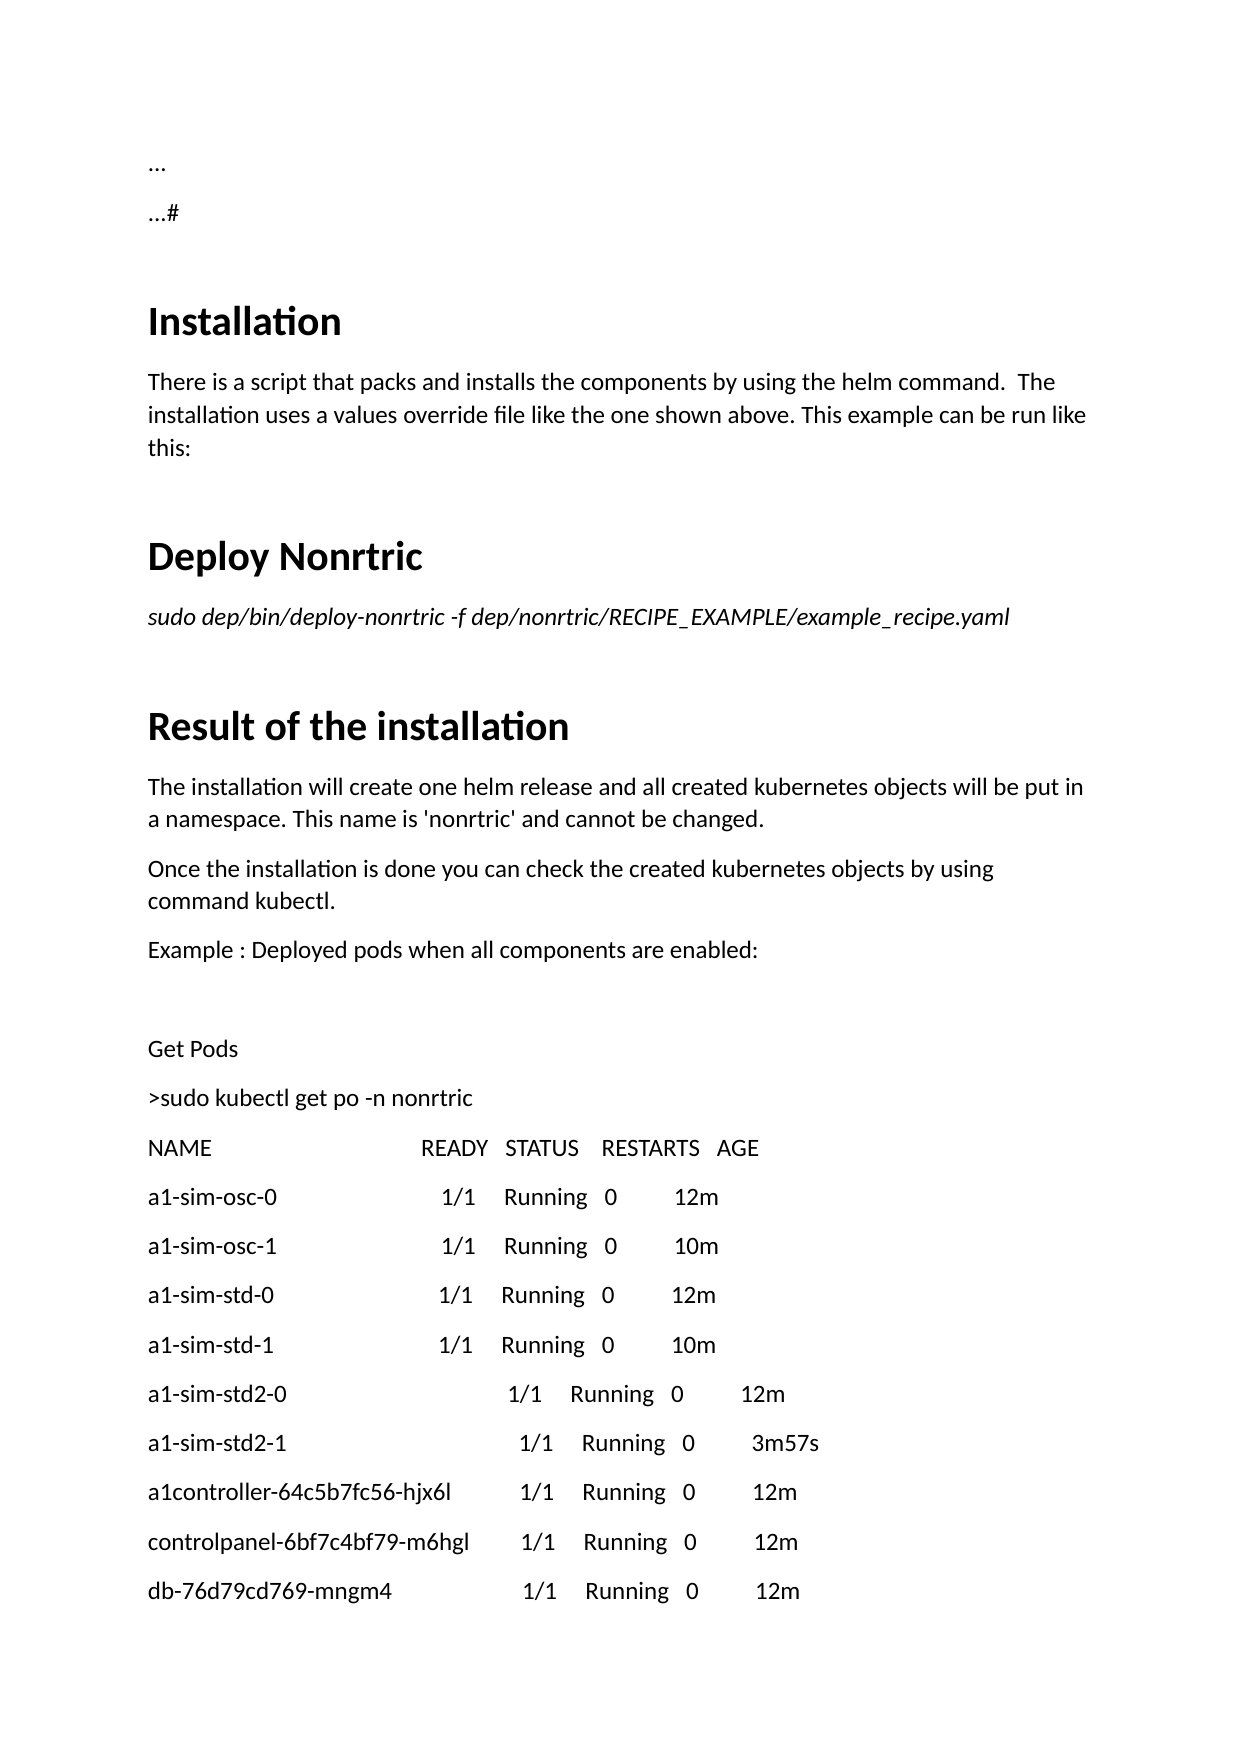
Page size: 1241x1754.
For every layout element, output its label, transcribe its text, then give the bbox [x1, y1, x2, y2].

text a1-sim-std2-0 1/1 Running 0 12m [148, 1378, 1093, 1408]
text Example : Deployed pods when all components are enabled: [148, 934, 1093, 965]
text NAME READY STATUS RESTARTS AGE [148, 1132, 1093, 1162]
text a1-sim-osc-0 1/1 Running 0 12m [148, 1181, 1093, 1211]
text >sudo kubectl get po -n nonrtric [148, 1082, 1093, 1113]
text sudo dep/bin/deploy-nonrtric -f dep/nonrtric/RECIPE_EXAMPLE/example_recipe.yaml [148, 601, 1093, 632]
text ...# [148, 197, 1093, 227]
text a1-sim-std-0 1/1 Running 0 12m [148, 1279, 1093, 1310]
text a1-sim-osc-1 1/1 Running 0 10m [148, 1230, 1093, 1261]
text controlpanel-6bf7c4bf79-m6hgl 1/1 Running 0 12m [148, 1526, 1093, 1556]
text Installation [148, 295, 1093, 346]
text ... [148, 148, 1093, 178]
text The installation will create one helm release and all created kubernetes objects will be put in a namespace. This name is 'nonrtric' and cannot be changed. [148, 771, 1093, 834]
text db-76d79cd769-mngm4 1/1 Running 0 12m [148, 1575, 1093, 1606]
text There is a script that packs and installs the components by using the helm command. The installation uses a values override file like the one shown above. This example can be run like this: [148, 366, 1093, 462]
text a1-sim-std-1 1/1 Running 0 10m [148, 1329, 1093, 1359]
text Result of the installation [148, 700, 1093, 751]
text a1controller-64c5b7fc56-hjx6l 1/1 Running 0 12m [148, 1477, 1093, 1507]
text Deploy Nonrtric [148, 530, 1093, 581]
text a1-sim-std2-1 1/1 Running 0 3m57s [148, 1427, 1093, 1458]
text Get Pods [148, 1033, 1093, 1064]
text Once the installation is done you can check the created kubernetes objects by using command kubectl. [148, 853, 1093, 916]
